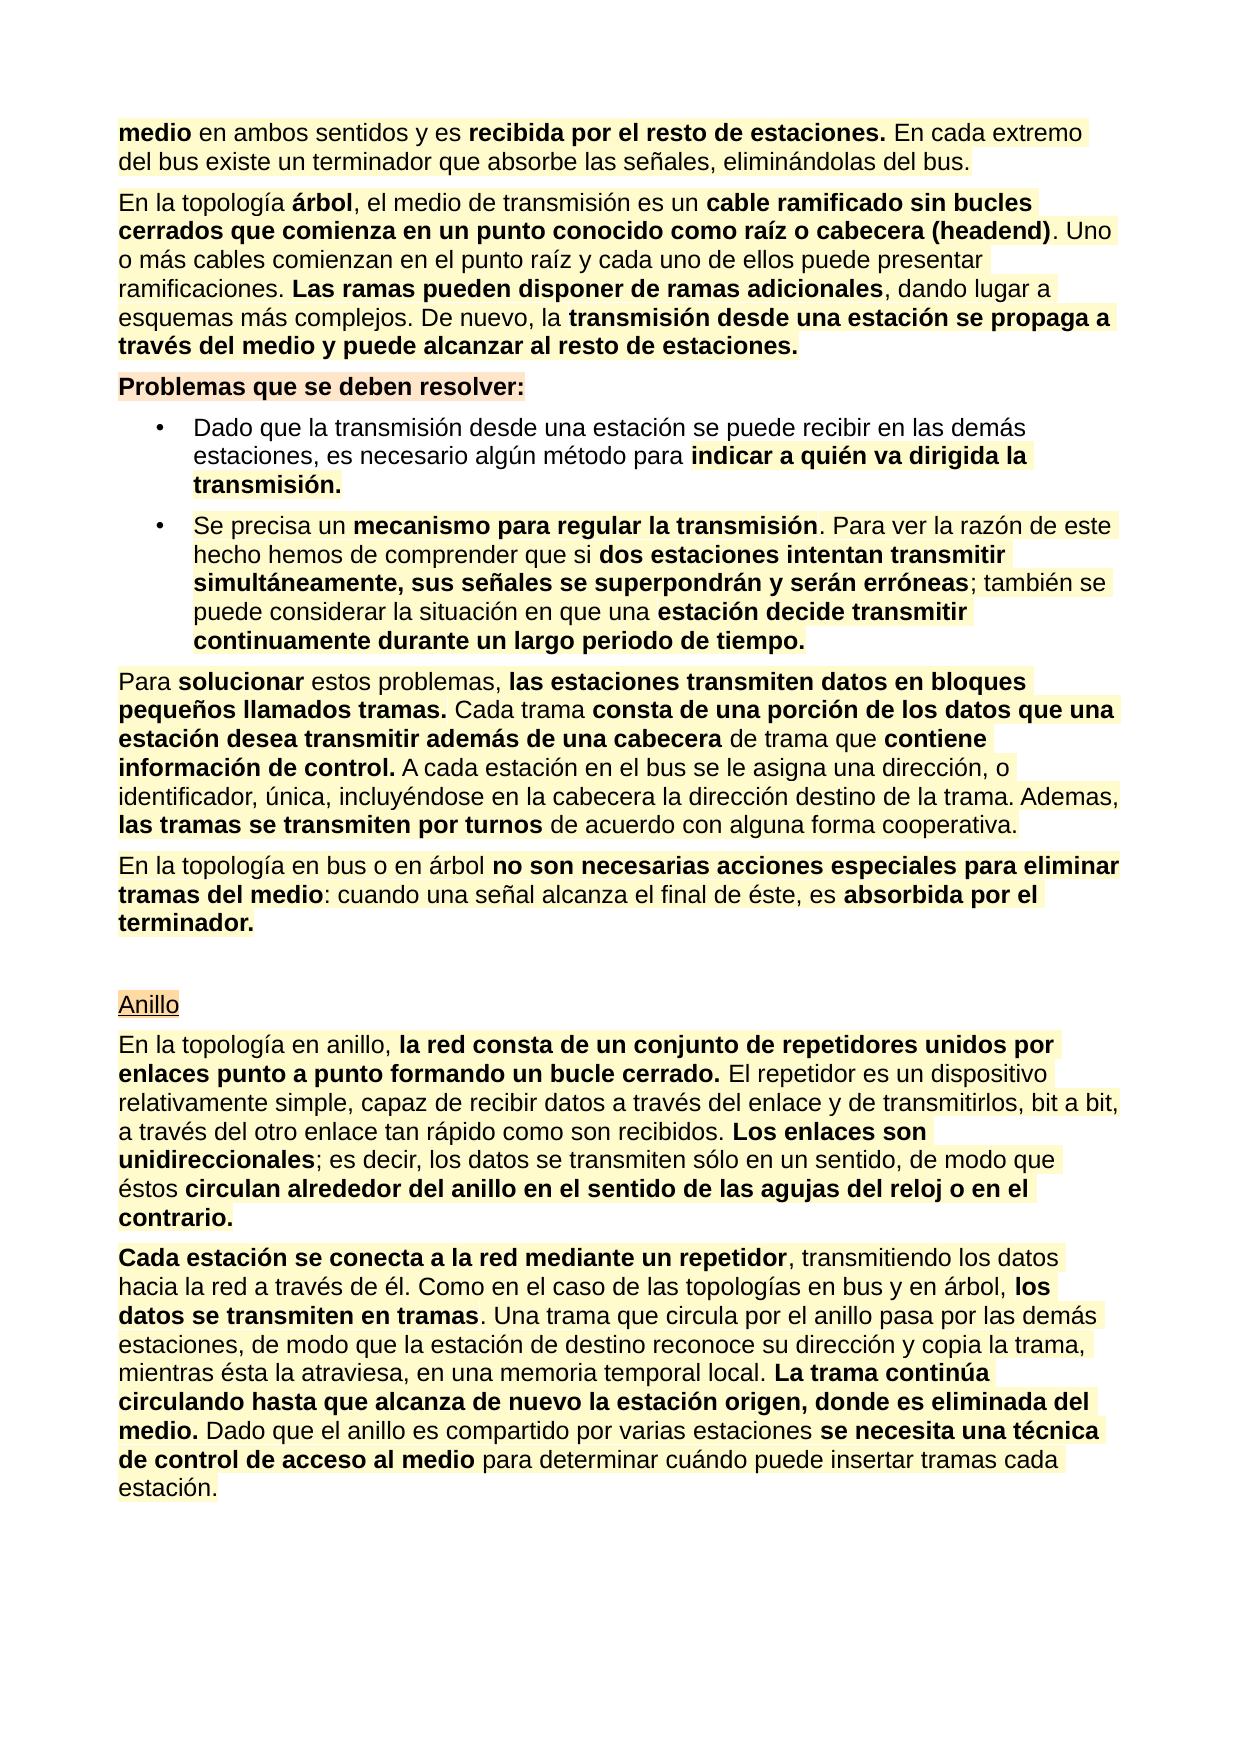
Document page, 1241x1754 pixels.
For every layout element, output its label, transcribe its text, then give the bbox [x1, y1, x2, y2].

text Para solucionar estos problemas, las estaciones transmiten datos en bloques pequeños llamados tramas. Cada trama consta de una porción de los datos que una estación desea transmitir además de una cabecera de trama que contiene información de control. A cada estación en el bus se le asigna una dirección, o identificador, única, incluyéndose en la cabecera la dirección destino de la trama. Ademas, las tramas se transmiten por turnos de acuerdo con alguna forma cooperativa. [118, 666, 1122, 839]
text En la topología en anillo, la red consta de un conjunto de repetidores unidos por enlaces punto a punto formando un bucle cerrado. El repetidor es un dispositivo relativamente simple, capaz de recibir datos a través del enlace y de transmitirlos, bit a bit, a través del otro enlace tan rápido como son recibidos. Los enlaces son unidireccionales; es decir, los datos se transmiten sólo en un sentido, de modo que éstos circulan alrededor del anillo en el sentido de las agujas del reloj o en el contrario. [118, 1030, 1122, 1231]
text En la topología árbol, el medio de transmisión es un cable ramificado sin bucles cerrados que comienza en un punto conocido como raíz o cabecera (headend). Uno o más cables comienzan en el punto raíz y cada uno de ellos puede presentar ramificaciones. Las ramas pueden disponer de ramas adicionales, dando lugar a esquemas más complejos. De nuevo, la transmisión desde una estación se propaga a través del medio y puede alcanzar al resto de estaciones. [118, 187, 1122, 360]
text medio en ambos sentidos y es recibida por el resto de estaciones. En cada extremo del bus existe un terminador que absorbe las señales, eliminándolas del bus. [118, 118, 1122, 176]
text Problemas que se deben resolver: [118, 372, 1122, 401]
list Dado que la transmisión desde una estación se puede recibir en las demás estaciones, es necesario algún método para indicar a quién va dirigida la transmisión. [156, 412, 1122, 499]
list Se precisa un mecanismo para regular la transmisión. Para ver la razón de este hecho hemos de comprender que si dos estaciones intentan transmitir simultáneamente, sus señales se superpondrán y serán erróneas; también se puede considerar la situación en que una estación decide transmitir continuamente durante un largo periodo de tiempo. [156, 511, 1122, 654]
text En la topología en bus o en árbol no son necesarias acciones especiales para eliminar tramas del medio: cuando una señal alcanza el final de éste, es absorbida por el terminador. [118, 851, 1122, 937]
text Anillo [118, 989, 1122, 1018]
text Cada estación se conecta a la red mediante un repetidor, transmitiendo los datos hacia la red a través de él. Como en el caso de las topologías en bus y en árbol, los datos se transmiten en tramas. Una trama que circula por el anillo pasa por las demás estaciones, de modo que la estación de destino reconoce su dirección y copia la trama, mientras ésta la atraviesa, en una memoria temporal local. La trama continúa circulando hasta que alcanza de nuevo la estación origen, donde es eliminada del medio. Dado que el anillo es compartido por varias estaciones se necesita una técnica de control de acceso al medio para determinar cuándo puede insertar tramas cada estación. [118, 1243, 1122, 1502]
